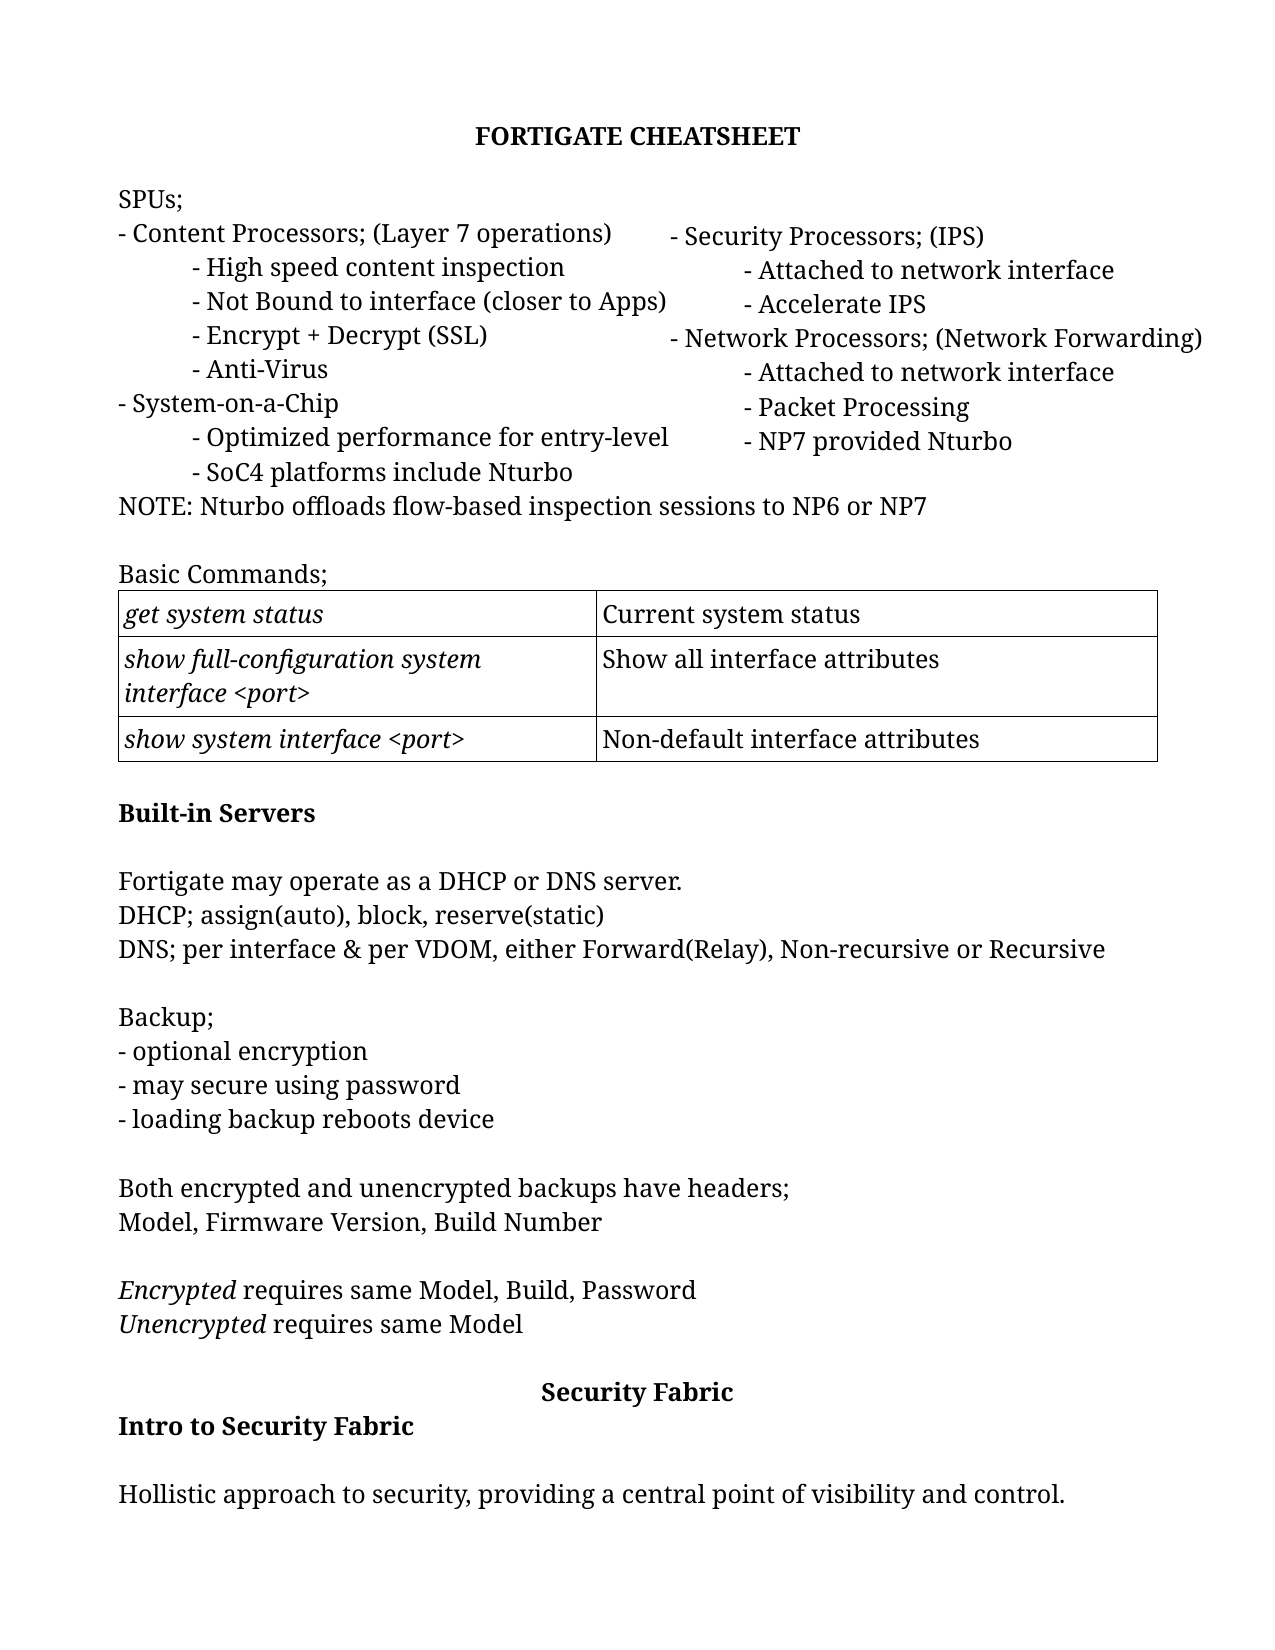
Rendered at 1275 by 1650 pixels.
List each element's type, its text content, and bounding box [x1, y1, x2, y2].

text Backup; [118, 1000, 1157, 1034]
table_header Current system status [597, 591, 1157, 636]
text Encrypted requires same Model, Build, Password [118, 1272, 1157, 1306]
table_cell Non-default interface attributes [597, 717, 1157, 761]
text Basic Commands; [118, 556, 1157, 590]
text - Encrypt + Decrypt (SSL) [118, 318, 1157, 352]
table_header get system status [119, 591, 596, 636]
text NOTE: Nturbo offloads flow-based inspection sessions to NP6 or NP7 [118, 488, 1157, 522]
table_cell Show all interface attributes [597, 637, 1157, 716]
text Security Fabric [118, 1374, 1157, 1409]
text DHCP; assign(auto), block, reserve(static) [118, 898, 1157, 932]
text Intro to Security Fabric [118, 1409, 1157, 1443]
text Hollistic approach to security, providing a central point of visibility and control. [118, 1477, 1157, 1511]
text Model, Firmware Version, Build Number [118, 1204, 1157, 1238]
text Unencrypted requires same Model [118, 1306, 1157, 1341]
text - High speed content inspection [118, 250, 1157, 284]
text - SoC4 platforms include Nturbo [118, 454, 1157, 488]
text - Not Bound to interface (closer to Apps) [118, 284, 1157, 318]
text - may secure using password [118, 1068, 1157, 1102]
table_cell show full-configuration system interface <port> [119, 637, 596, 716]
table_cell show system interface <port> [119, 717, 596, 761]
text - System-on-a-Chip [118, 386, 1157, 420]
text Fortigate may operate as a DHCP or DNS server. [118, 864, 1157, 898]
text DNS; per interface & per VDOM, either Forward(Relay), Non-recursive or Recursive [118, 932, 1157, 966]
text - Optimized performance for entry-level [118, 420, 1157, 454]
text - Anti-Virus [118, 352, 1157, 386]
text - Content Processors; (Layer 7 operations) [118, 216, 1157, 250]
text SPUs; [118, 182, 1157, 216]
text Built-in Servers [118, 796, 1157, 829]
text Both encrypted and unencrypted backups have headers; [118, 1170, 1157, 1204]
text - loading backup reboots device [118, 1102, 1157, 1136]
text - optional encryption [118, 1034, 1157, 1068]
